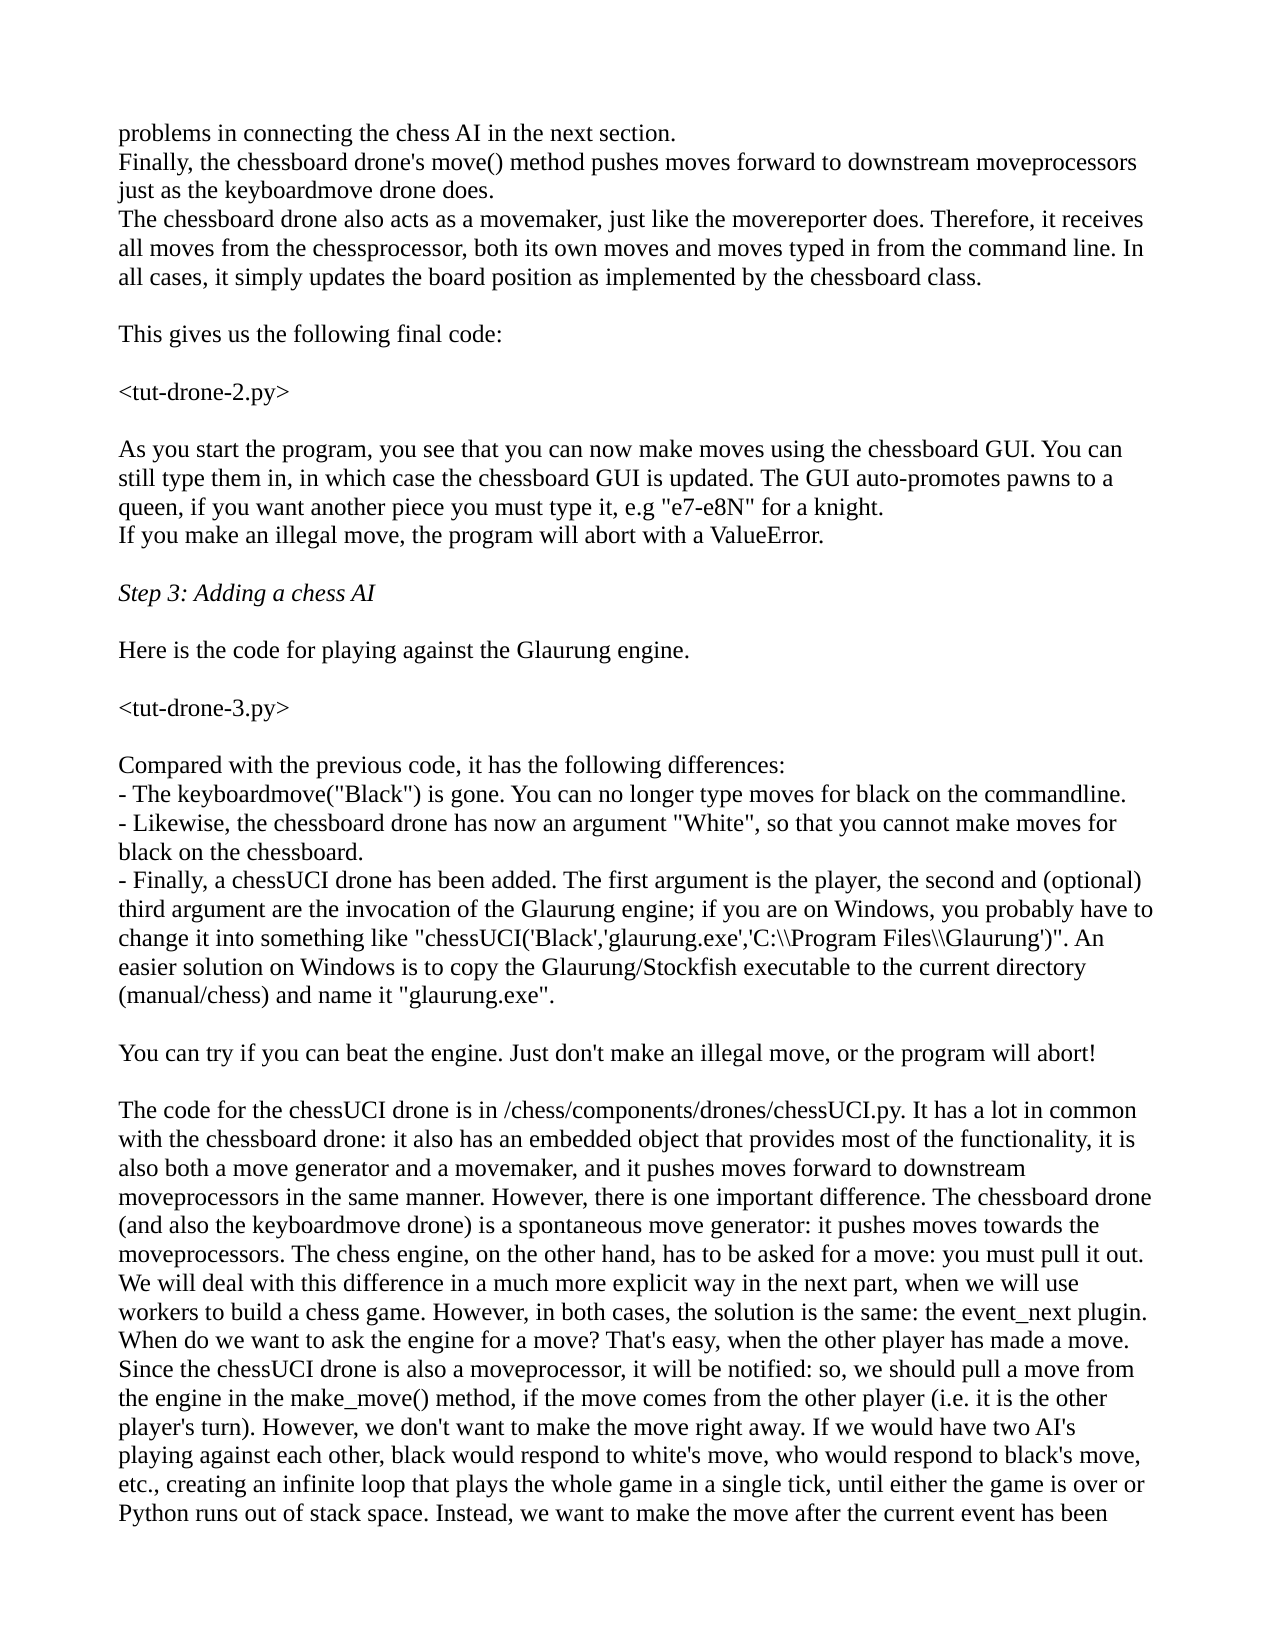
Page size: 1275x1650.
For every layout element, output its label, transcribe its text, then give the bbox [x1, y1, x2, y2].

text - The keyboardmove("Black") is gone. You can no longer type moves for black on the commandline. [118, 779, 1157, 808]
text <tut-drone-3.py> [118, 693, 1157, 722]
text When do we want to ask the engine for a move? That's easy, when the other player has made a move. Since the chessUCI drone is also a moveprocessor, it will be notified: so, we should pull a move from the engine in the make_move() method, if the move comes from the other player (i.e. it is the other player's turn). However, we don't want to make the move right away. If we would have two AI's playing against each other, black would respond to white's move, who would respond to black's move, etc., creating an infinite loop that plays the whole game in a single tick, until either the game is over or Python runs out of stack space. Instead, we want to make the move after the current event has been [118, 1326, 1157, 1527]
text You can try if you can beat the engine. Just don't make an illegal move, or the program will abort! [118, 1038, 1157, 1067]
text - Finally, a chessUCI drone has been added. The first argument is the player, the second and (optional) third argument are the invocation of the Glaurung engine; if you are on Windows, you probably have to change it into something like "chessUCI('Black','glaurung.exe','C:\\Program Files\\Glaurung')". An easier solution on Windows is to copy the Glaurung/Stockfish executable to the current directory (manual/chess) and name it "glaurung.exe". [118, 866, 1157, 1009]
text As you start the program, you see that you can now make moves using the chessboard GUI. You can still type them in, in which case the chessboard GUI is updated. The GUI auto-promotes pawns to a queen, if you want another piece you must type it, e.g "e7-e8N" for a knight. [118, 434, 1157, 521]
text Finally, the chessboard drone's move() method pushes moves forward to downstream moveprocessors just as the keyboardmove drone does. [118, 147, 1157, 204]
text The code for the chessUCI drone is in /chess/components/drones/chessUCI.py. It has a lot in common with the chessboard drone: it also has an embedded object that provides most of the functionality, it is also both a move generator and a movemaker, and it pushes moves forward to downstream moveprocessors in the same manner. However, there is one important difference. The chessboard drone (and also the keyboardmove drone) is a spontaneous move generator: it pushes moves towards the moveprocessors. The chess engine, on the other hand, has to be asked for a move: you must pull it out. We will deal with this difference in a much more explicit way in the next part, when we will use workers to build a chess game. However, in both cases, the solution is the same: the event_next plugin. [118, 1096, 1157, 1326]
text - Likewise, the chessboard drone has now an argument "White", so that you cannot make moves for black on the chessboard. [118, 808, 1157, 866]
text <tut-drone-2.py> [118, 377, 1157, 406]
text If you make an illegal move, the program will abort with a ValueError. [118, 521, 1157, 549]
text Compared with the previous code, it has the following differences: [118, 751, 1157, 779]
text problems in connecting the chess AI in the next section. [118, 118, 1157, 147]
text Step 3: Adding a chess AI [118, 578, 1157, 607]
text Here is the code for playing against the Glaurung engine. [118, 636, 1157, 664]
text The chessboard drone also acts as a movemaker, just like the movereporter does. Therefore, it receives all moves from the chessprocessor, both its own moves and moves typed in from the command line. In all cases, it simply updates the board position as implemented by the chessboard class. [118, 204, 1157, 291]
text This gives us the following final code: [118, 319, 1157, 348]
